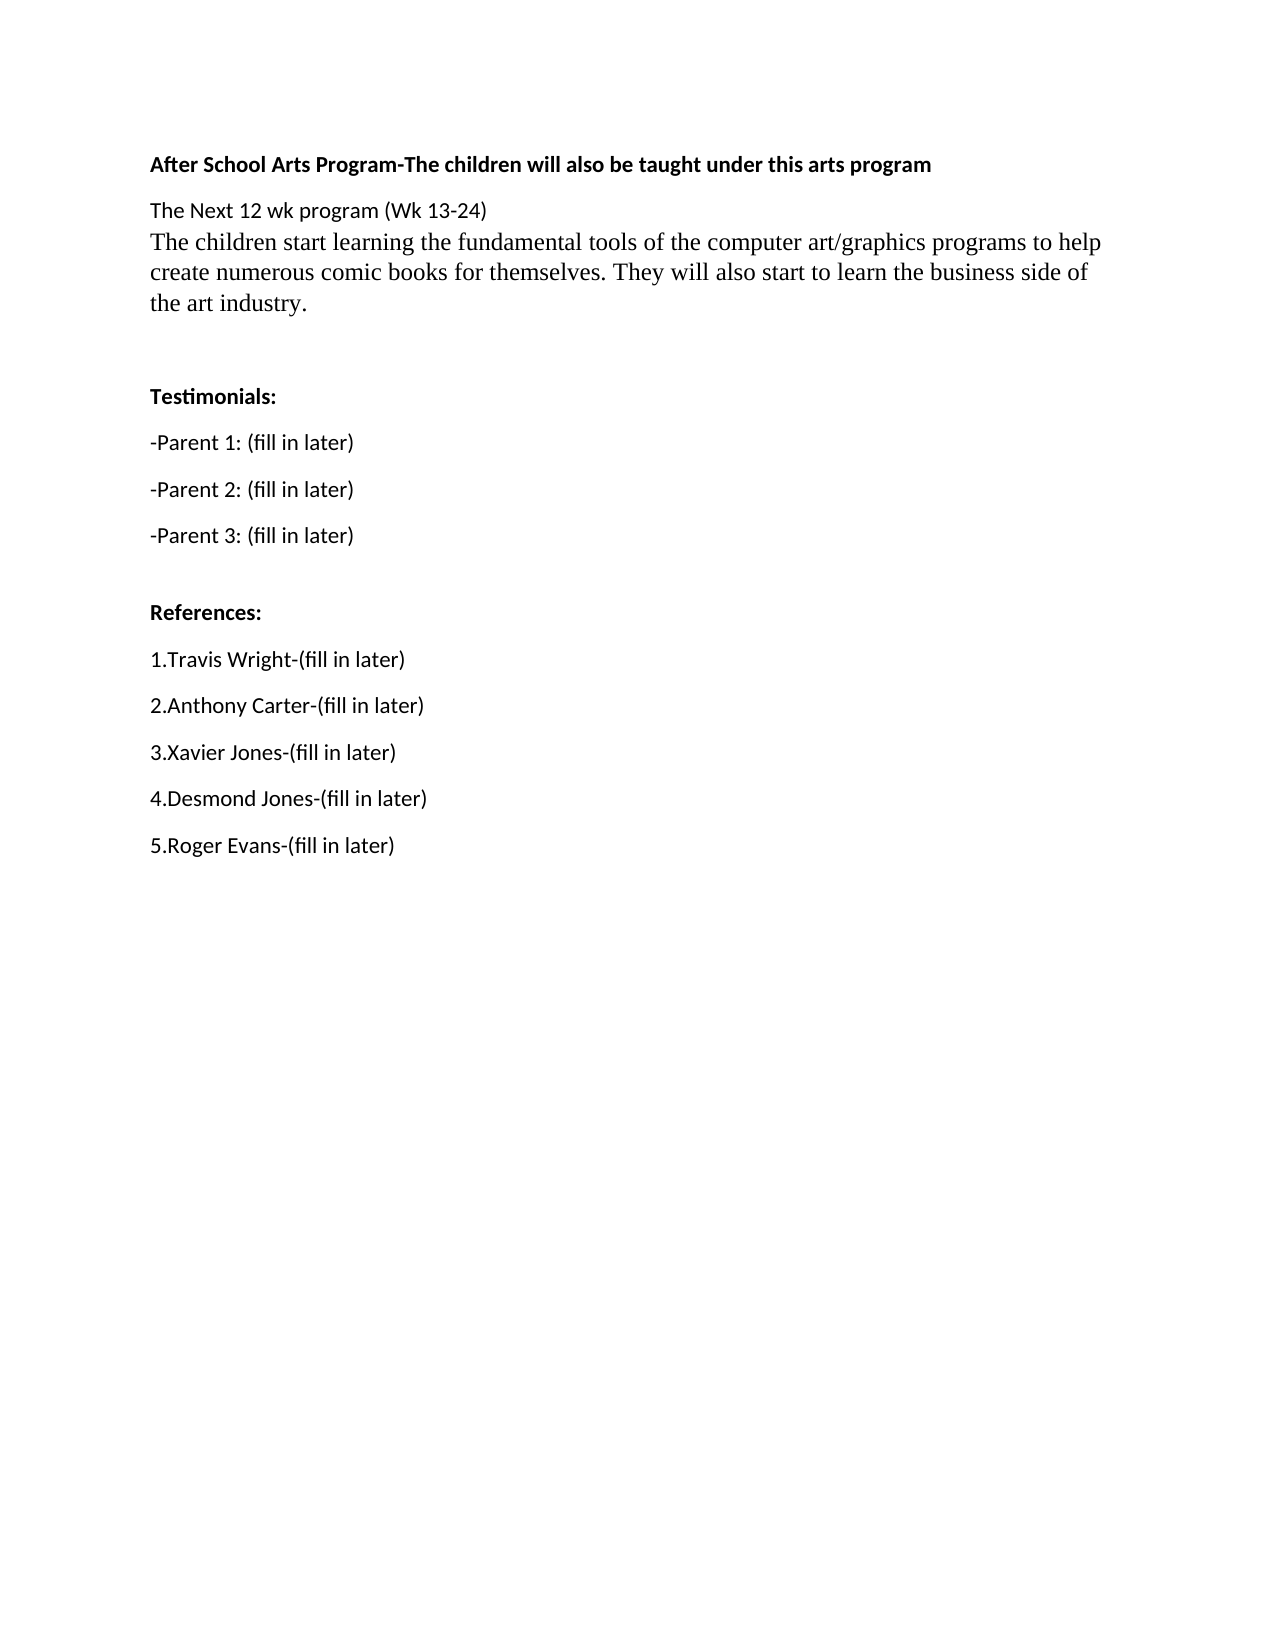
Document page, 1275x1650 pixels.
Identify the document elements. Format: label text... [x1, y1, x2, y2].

text Testimonials: [150, 382, 1125, 410]
text References: [150, 598, 1125, 626]
text The Next 12 wk program (Wk 13-24) The children start learning the fundamental tools of the computer art/graphics programs to help create numerous comic books for themselves. They will also start to learn the business side of the art industry. [150, 197, 1125, 317]
text -Parent 1: (fill in later) [150, 428, 1125, 457]
text 2.Anthony Carter-(fill in later) [150, 691, 1125, 719]
text -Parent 3: (fill in later) [150, 522, 1125, 579]
text 3.Xavier Jones-(fill in later) [150, 738, 1125, 766]
text After School Arts Program-The children will also be taught under this arts program [150, 150, 1125, 178]
text 4.Desmond Jones-(fill in later) [150, 784, 1125, 812]
text 5.Roger Evans-(fill in later) [150, 831, 1125, 859]
text -Parent 2: (fill in later) [150, 475, 1125, 503]
text 1.Travis Wright-(fill in later) [150, 645, 1125, 673]
